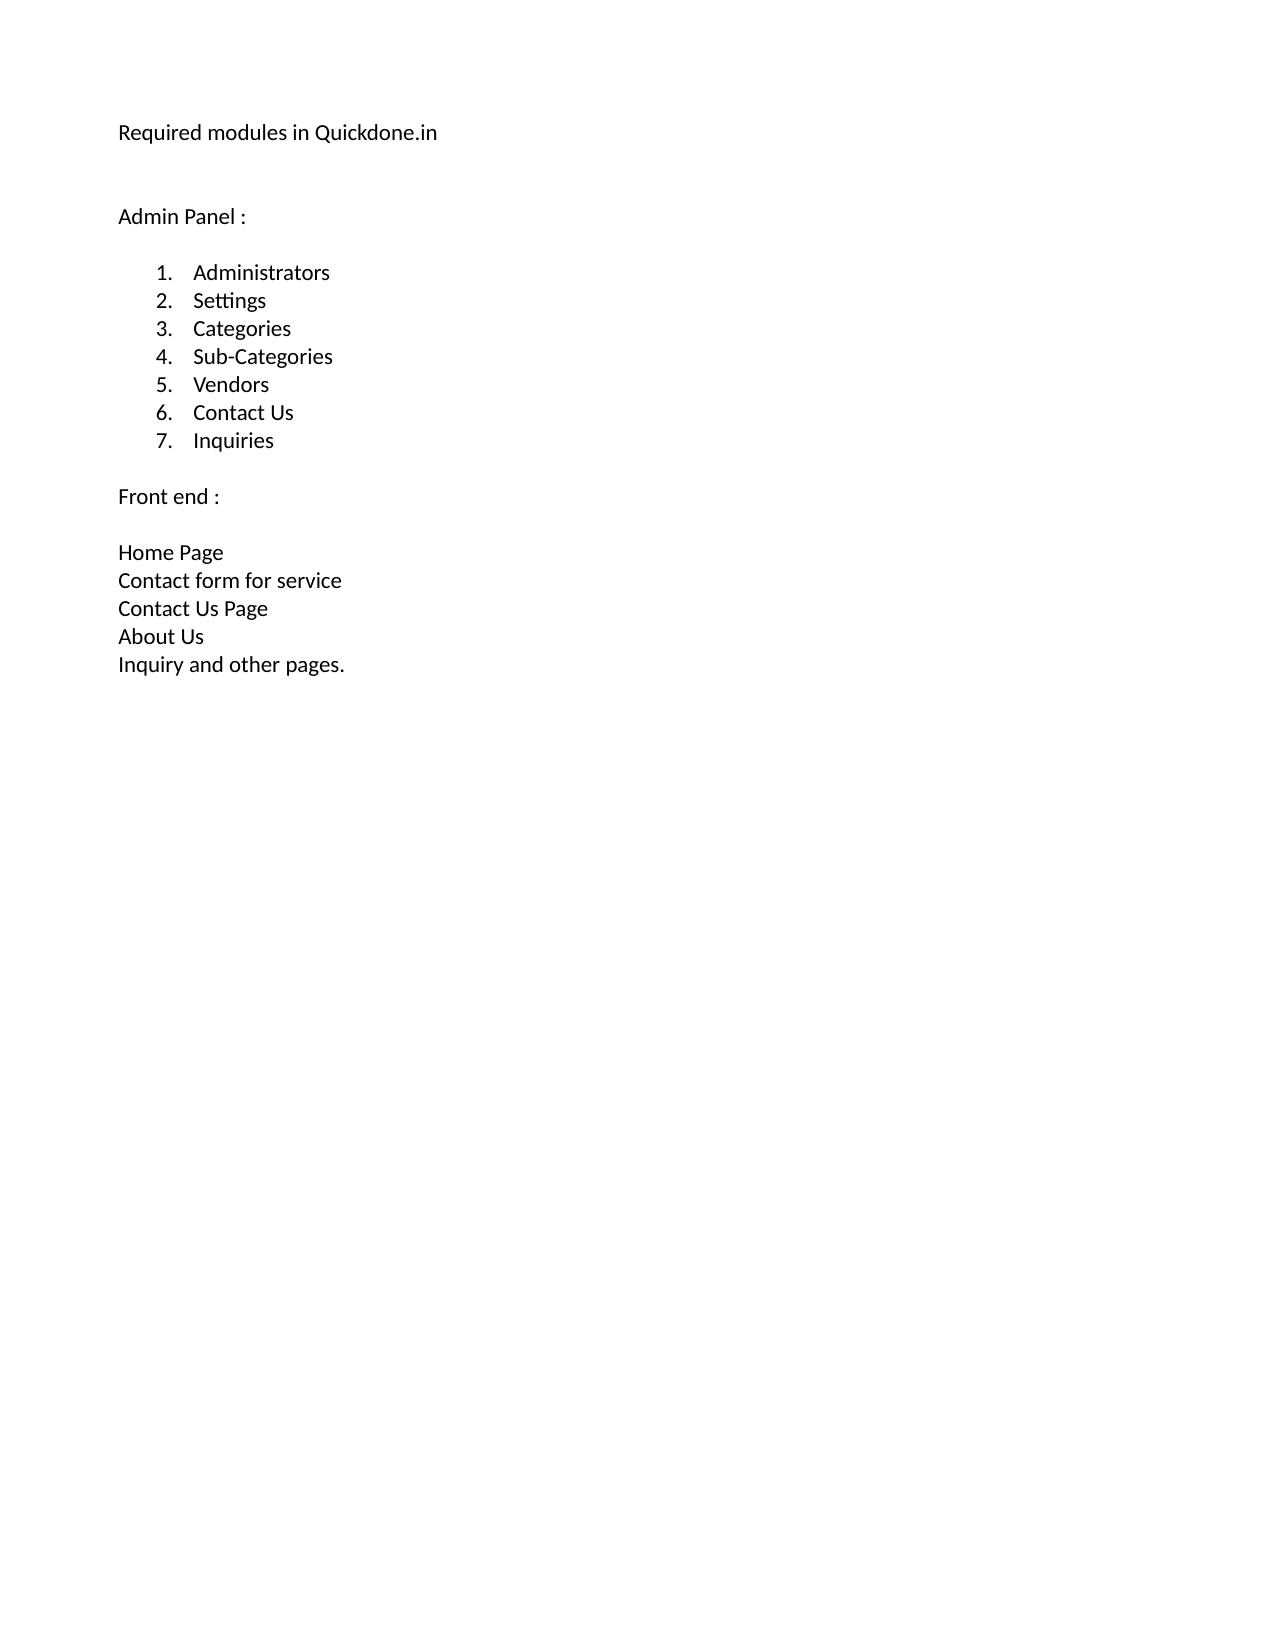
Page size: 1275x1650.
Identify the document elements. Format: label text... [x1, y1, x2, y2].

text Required modules in Quickdone.in [118, 118, 1157, 146]
text Home Page [118, 538, 1157, 566]
text Contact Us Page [118, 594, 1157, 622]
list Sub-Categories [156, 342, 1157, 370]
list Vendors [156, 370, 1157, 398]
text Admin Panel : [118, 202, 1157, 230]
list Contact Us [156, 398, 1157, 426]
list Administrators [156, 258, 1157, 286]
text Contact form for service [118, 566, 1157, 594]
text Front end : [118, 482, 1157, 510]
list Settings [156, 286, 1157, 314]
text About Us [118, 622, 1157, 651]
list Inquiries [156, 426, 1157, 454]
list Categories [156, 314, 1157, 342]
text Inquiry and other pages. [118, 651, 1157, 678]
